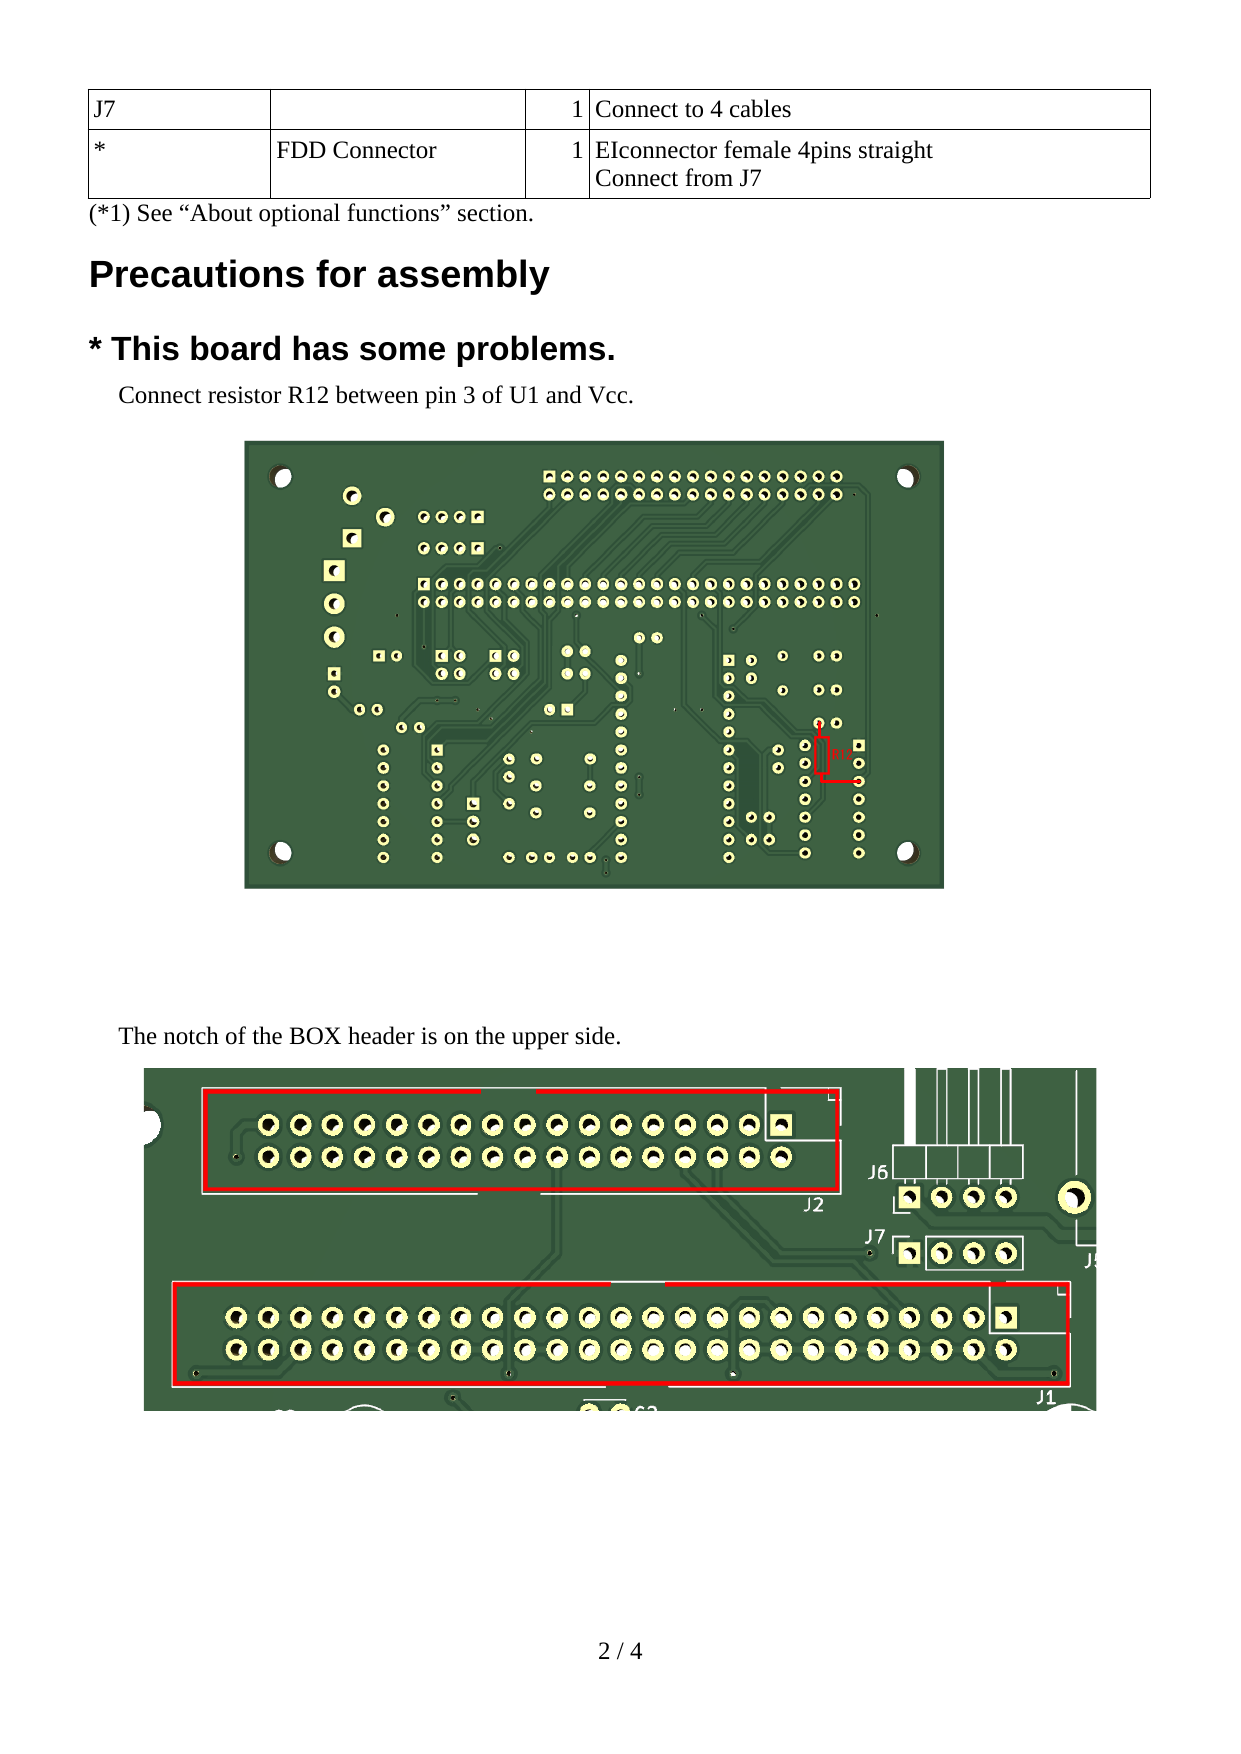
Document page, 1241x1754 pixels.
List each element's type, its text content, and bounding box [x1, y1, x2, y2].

text Connect resistor R12 between pin 3 of U1 and Vcc. [88, 380, 1152, 409]
text (*1) See “About optional functions” section. [88, 198, 1152, 227]
table_cell J7 [89, 90, 270, 129]
table_cell [271, 90, 525, 129]
table_cell FDD Connector [271, 130, 525, 198]
subtitle Precautions for assembly [88, 252, 1152, 295]
subtitle * This board has some problems. [88, 329, 1152, 367]
picture [143, 1068, 1097, 1411]
table_cell 1 [526, 90, 589, 129]
text The notch of the BOX header is on the upper side. [88, 1021, 1152, 1049]
table_cell EIconnector female 4pins straight Connect from J7 [590, 130, 1150, 198]
table_cell Connect to 4 cables [590, 90, 1150, 129]
picture [233, 427, 954, 897]
table_cell 1 [526, 130, 589, 198]
table_cell * [89, 130, 270, 198]
